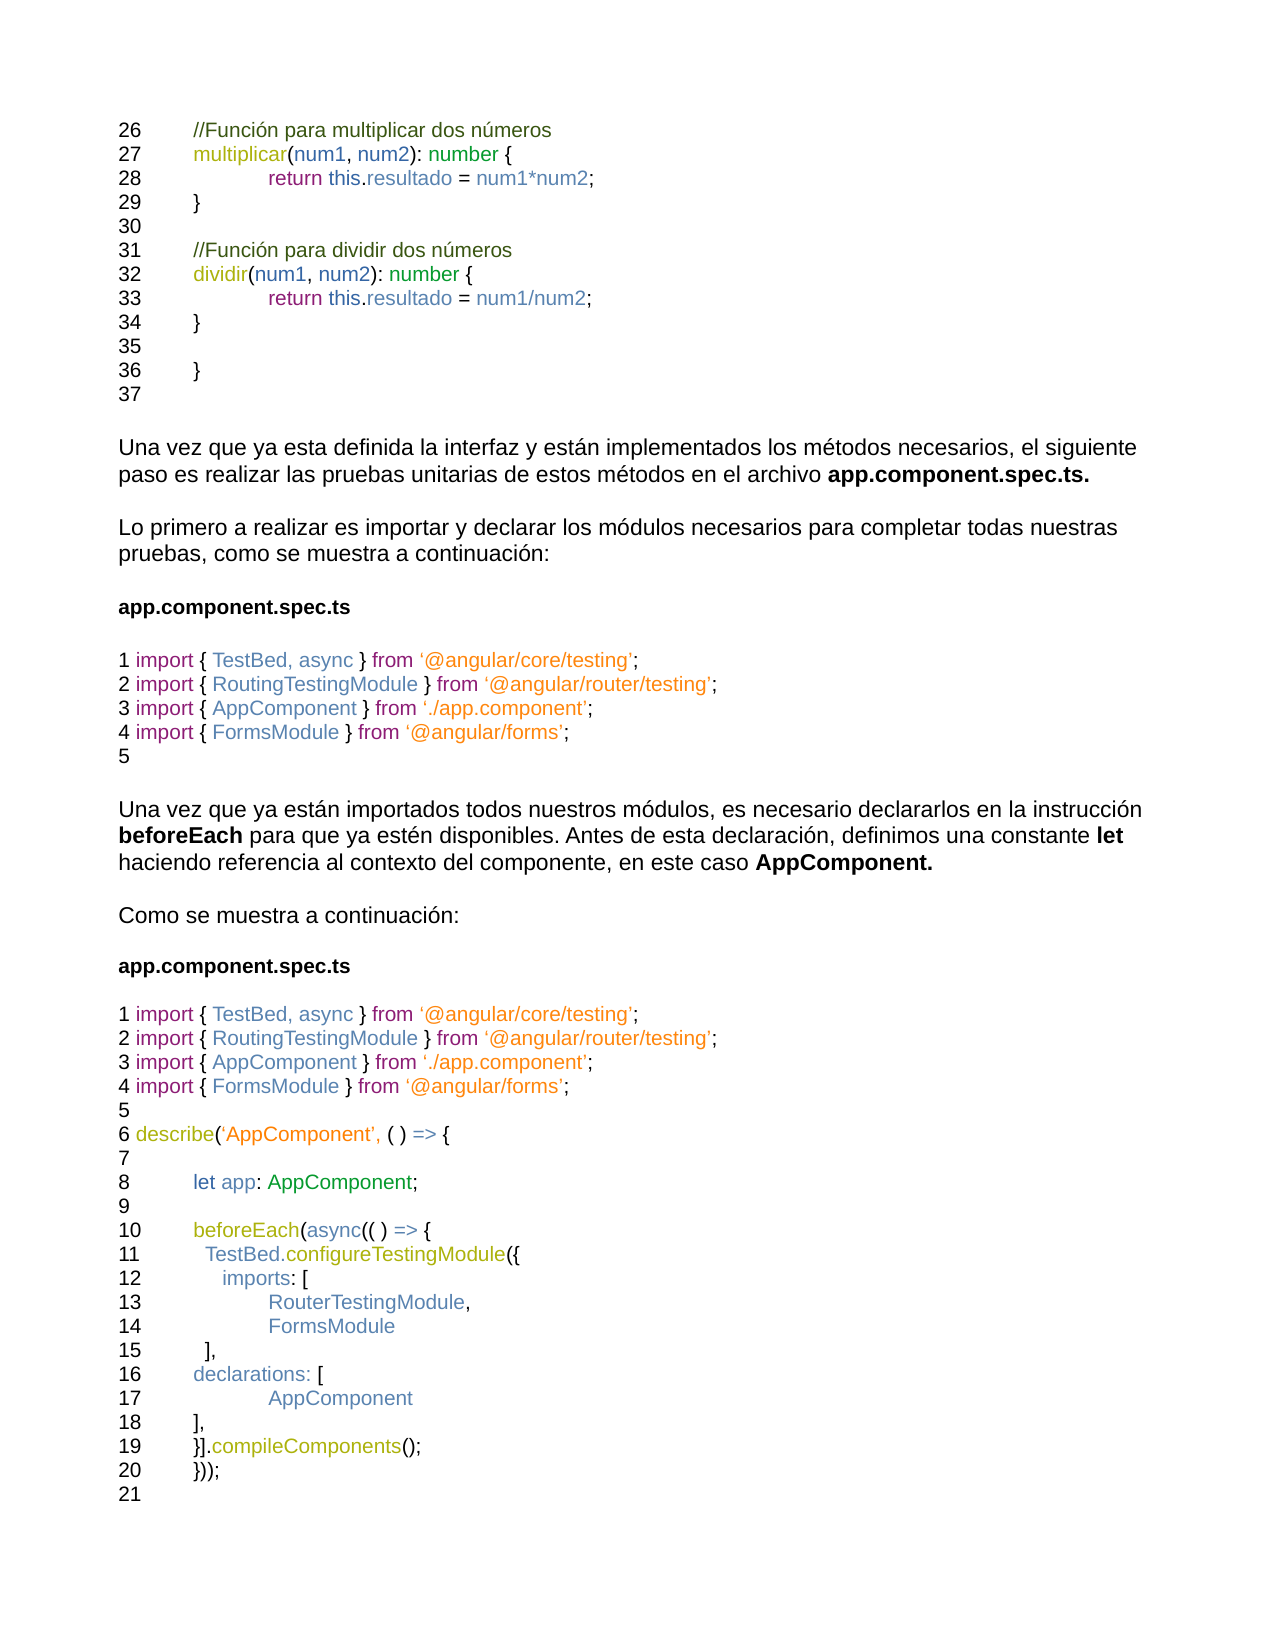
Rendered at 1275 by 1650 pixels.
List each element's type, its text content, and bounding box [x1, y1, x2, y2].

text Lo primero a realizar es importar y declarar los módulos necesarios para completar todas nuestras pruebas, como se muestra a continuación: [118, 513, 1157, 566]
text 5 [118, 1098, 1157, 1122]
text 32 dividir(num1, num2): number { [118, 262, 1157, 286]
text Una vez que ya están importados todos nuestros módulos, es necesario declararlos en la instrucción beforeEach para que ya estén disponibles. Antes de esta declaración, definimos una constante let haciendo referencia al contexto del componente, en este caso AppComponent. [118, 796, 1157, 875]
text 19 }].compileComponents(); [118, 1433, 1157, 1457]
text 36 } [118, 358, 1157, 382]
text 26 //Función para multiplicar dos números [118, 118, 1157, 142]
text app.component.spec.ts [118, 595, 1157, 619]
text 30 [118, 214, 1157, 238]
text 11 TestBed.configureTestingModule({ [118, 1242, 1157, 1266]
text 34 } [118, 310, 1157, 334]
text 27 multiplicar(num1, num2): number { [118, 142, 1157, 166]
text 14 FormsModule [118, 1314, 1157, 1338]
text 6 describe(‘AppComponent’, ( ) => { [118, 1122, 1157, 1146]
text 28 return this.resultado = num1*num2; [118, 166, 1157, 190]
text 2 import { RoutingTestingModule } from ‘@angular/router/testing’; [118, 1026, 1157, 1050]
text 4 import { FormsModule } from ‘@angular/forms’; [118, 719, 1157, 743]
text 17 AppComponent [118, 1386, 1157, 1409]
text 10 beforeEach(async(( ) => { [118, 1218, 1157, 1242]
text 29 } [118, 190, 1157, 214]
text 1 import { TestBed, async } from ‘@angular/core/testing’; [118, 1002, 1157, 1026]
text Una vez que ya esta definida la interfaz y están implementados los métodos necesarios, el siguiente paso es realizar las pruebas unitarias de estos métodos en el archivo app.component.spec.ts. [118, 434, 1157, 487]
text Como se muestra a continuación: [118, 902, 1157, 928]
text 9 [118, 1194, 1157, 1218]
text 31 //Función para dividir dos números [118, 238, 1157, 262]
text 37 [118, 382, 1157, 406]
text 13 RouterTestingModule, [118, 1290, 1157, 1314]
text 4 import { FormsModule } from ‘@angular/forms’; [118, 1074, 1157, 1098]
text app.component.spec.ts [118, 954, 1157, 978]
text 3 import { AppComponent } from ‘./app.component’; [118, 696, 1157, 719]
text 7 [118, 1146, 1157, 1170]
text 8 let app: AppComponent; [118, 1170, 1157, 1194]
text 3 import { AppComponent } from ‘./app.component’; [118, 1050, 1157, 1074]
text 21 [118, 1481, 1157, 1505]
text 33 return this.resultado = num1/num2; [118, 286, 1157, 310]
text 5 [118, 743, 1157, 767]
text 15 ], [118, 1338, 1157, 1362]
text 20 })); [118, 1457, 1157, 1481]
text 35 [118, 334, 1157, 358]
text 2 import { RoutingTestingModule } from ‘@angular/router/testing’; [118, 672, 1157, 696]
text 1 import { TestBed, async } from ‘@angular/core/testing’; [118, 648, 1157, 672]
text 16 declarations: [ [118, 1362, 1157, 1386]
text 18 ], [118, 1409, 1157, 1433]
text 12 imports: [ [118, 1266, 1157, 1290]
